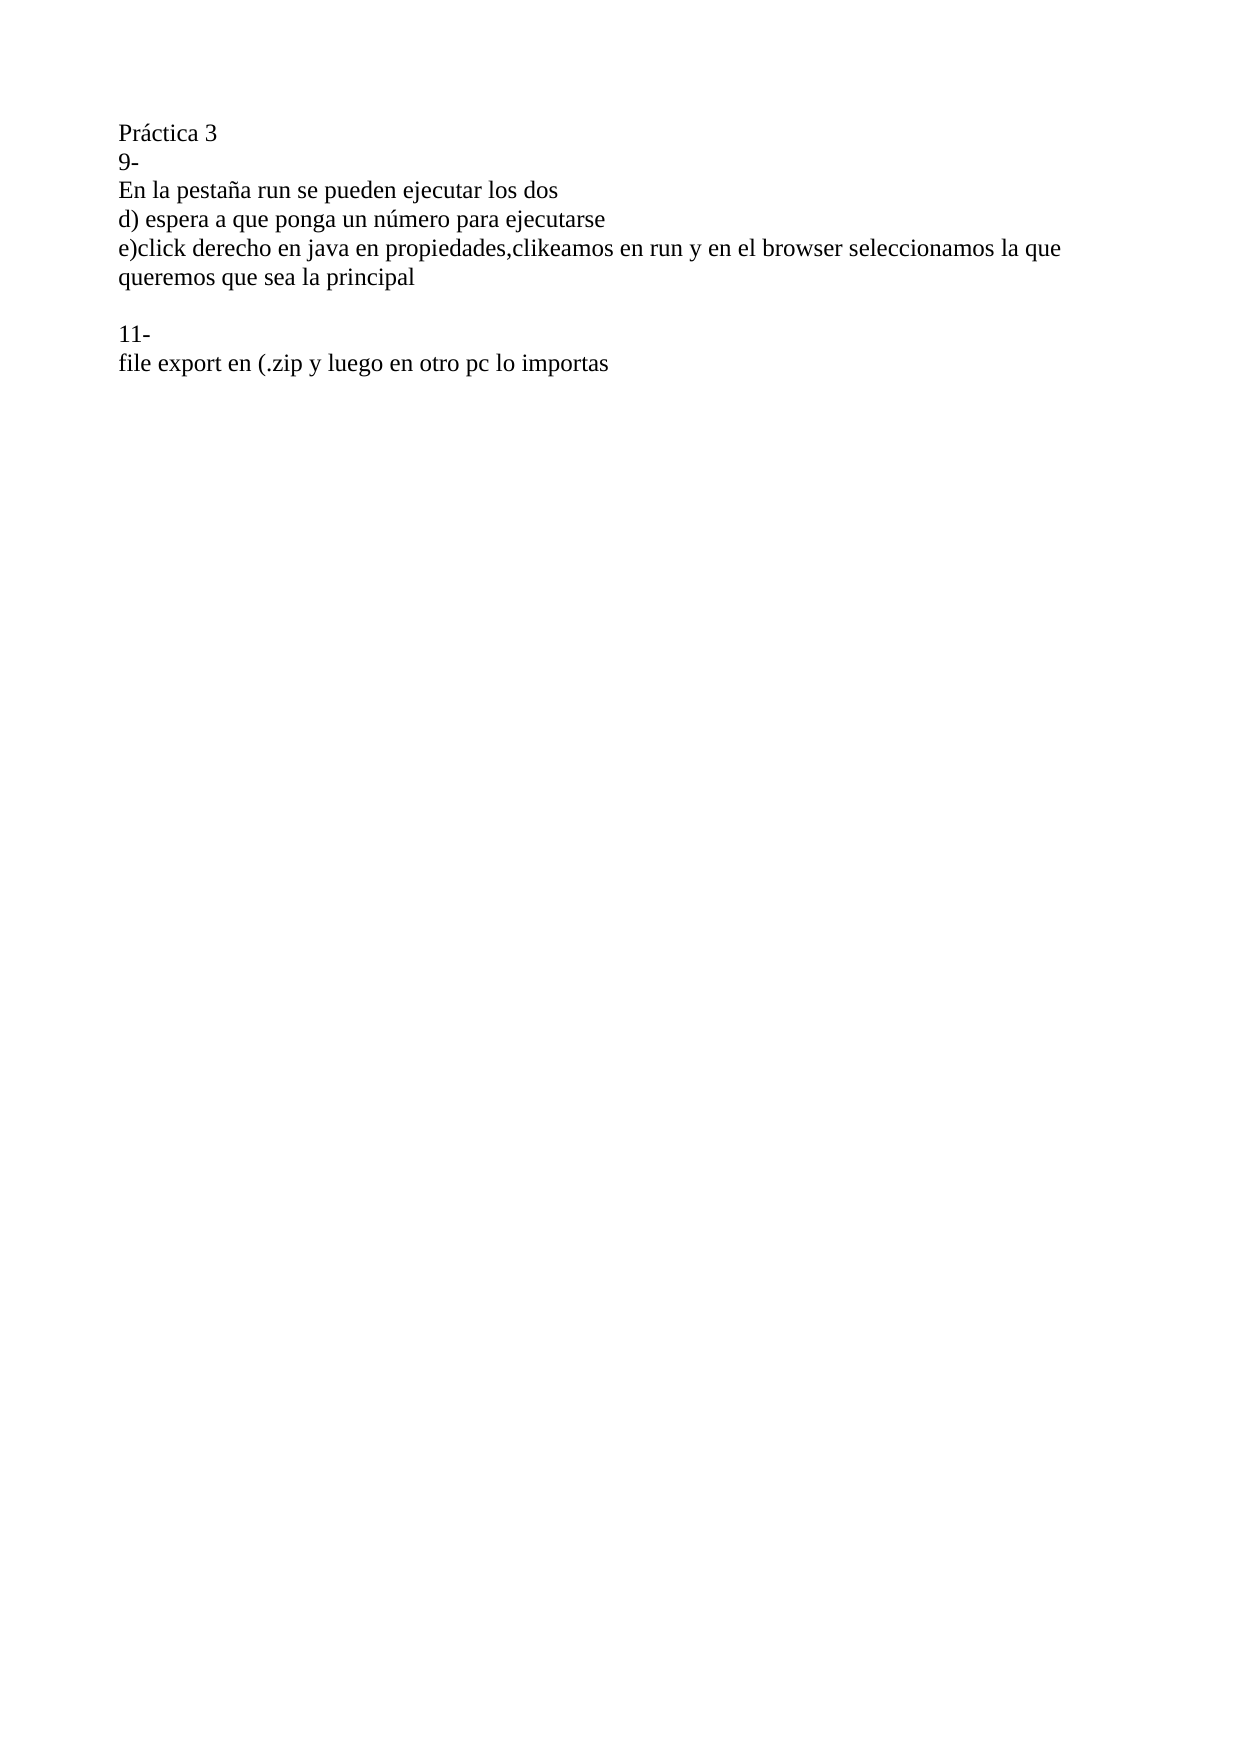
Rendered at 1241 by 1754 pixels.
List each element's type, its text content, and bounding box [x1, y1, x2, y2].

text Práctica 3 [118, 118, 1122, 147]
text 9- [118, 147, 1122, 176]
text d) espera a que ponga un número para ejecutarse [118, 204, 1122, 233]
text 11- [118, 319, 1122, 348]
text e)click derecho en java en propiedades,clikeamos en run y en el browser seleccionamos la que queremos que sea la principal [118, 233, 1122, 291]
text En la pestaña run se pueden ejecutar los dos [118, 176, 1122, 204]
text file export en (.zip y luego en otro pc lo importas [118, 348, 1122, 377]
